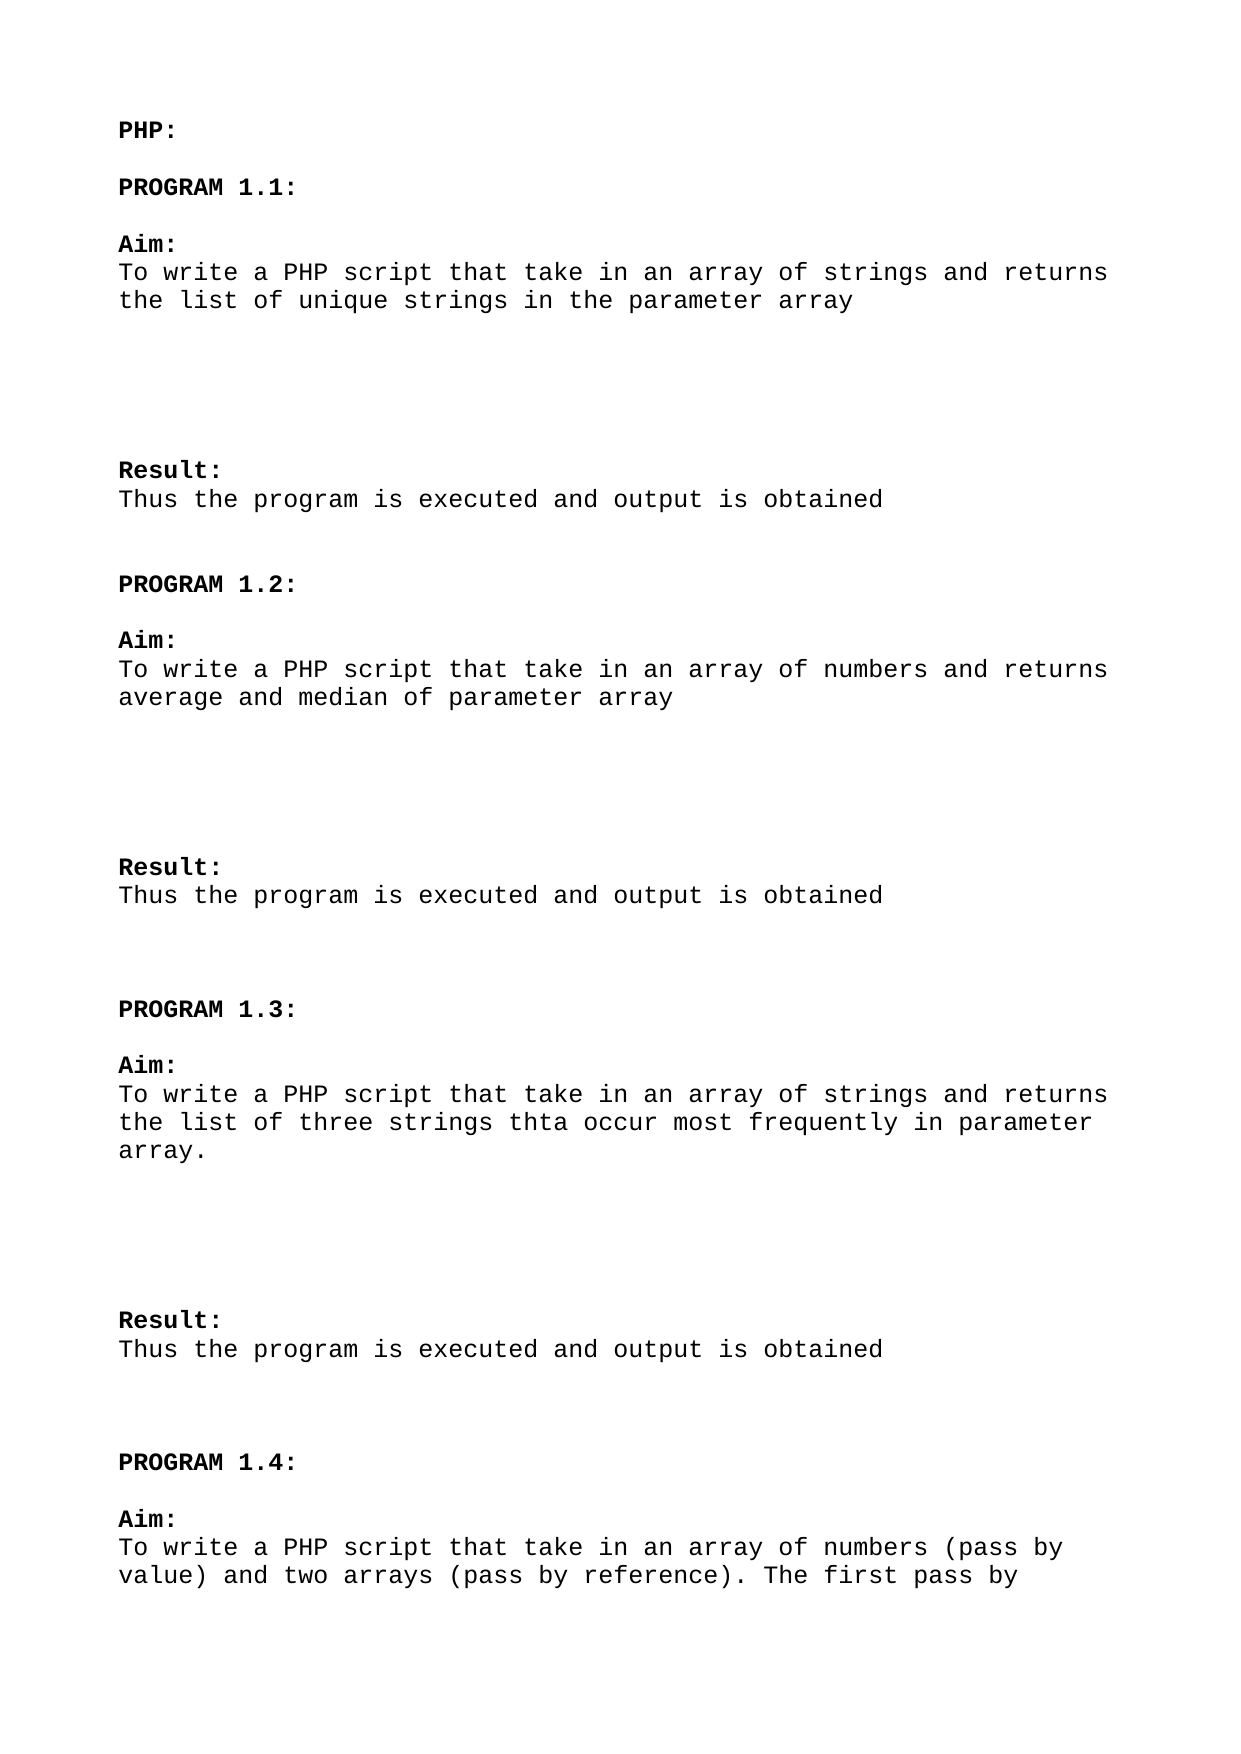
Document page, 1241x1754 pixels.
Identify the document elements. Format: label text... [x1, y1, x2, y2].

text To write a PHP script that take in an array of strings and returns the list of three strings thta occur most frequently in parameter array. [118, 1081, 1122, 1166]
text PROGRAM 1.3: [118, 996, 1122, 1025]
text To write a PHP script that take in an array of numbers and returns average and median of parameter array [118, 656, 1122, 713]
text To write a PHP script that take in an array of numbers (pass by value) and two arrays (pass by reference). The first pass by [118, 1535, 1122, 1591]
text PROGRAM 1.4: [118, 1450, 1122, 1478]
text To write a PHP script that take in an array of strings and returns the list of unique strings in the parameter array [118, 260, 1122, 316]
text Aim: [118, 1506, 1122, 1535]
text Result: [118, 855, 1122, 883]
text Result: [118, 458, 1122, 486]
text PROGRAM 1.1: [118, 175, 1122, 203]
text Thus the program is executed and output is obtained [118, 486, 1122, 515]
text Aim: [118, 231, 1122, 260]
text PHP: [118, 118, 1122, 146]
text Result: [118, 1308, 1122, 1336]
text PROGRAM 1.2: [118, 571, 1122, 600]
text Thus the program is executed and output is obtained [118, 883, 1122, 911]
text Aim: [118, 628, 1122, 656]
text Aim: [118, 1053, 1122, 1081]
text Thus the program is executed and output is obtained [118, 1336, 1122, 1365]
